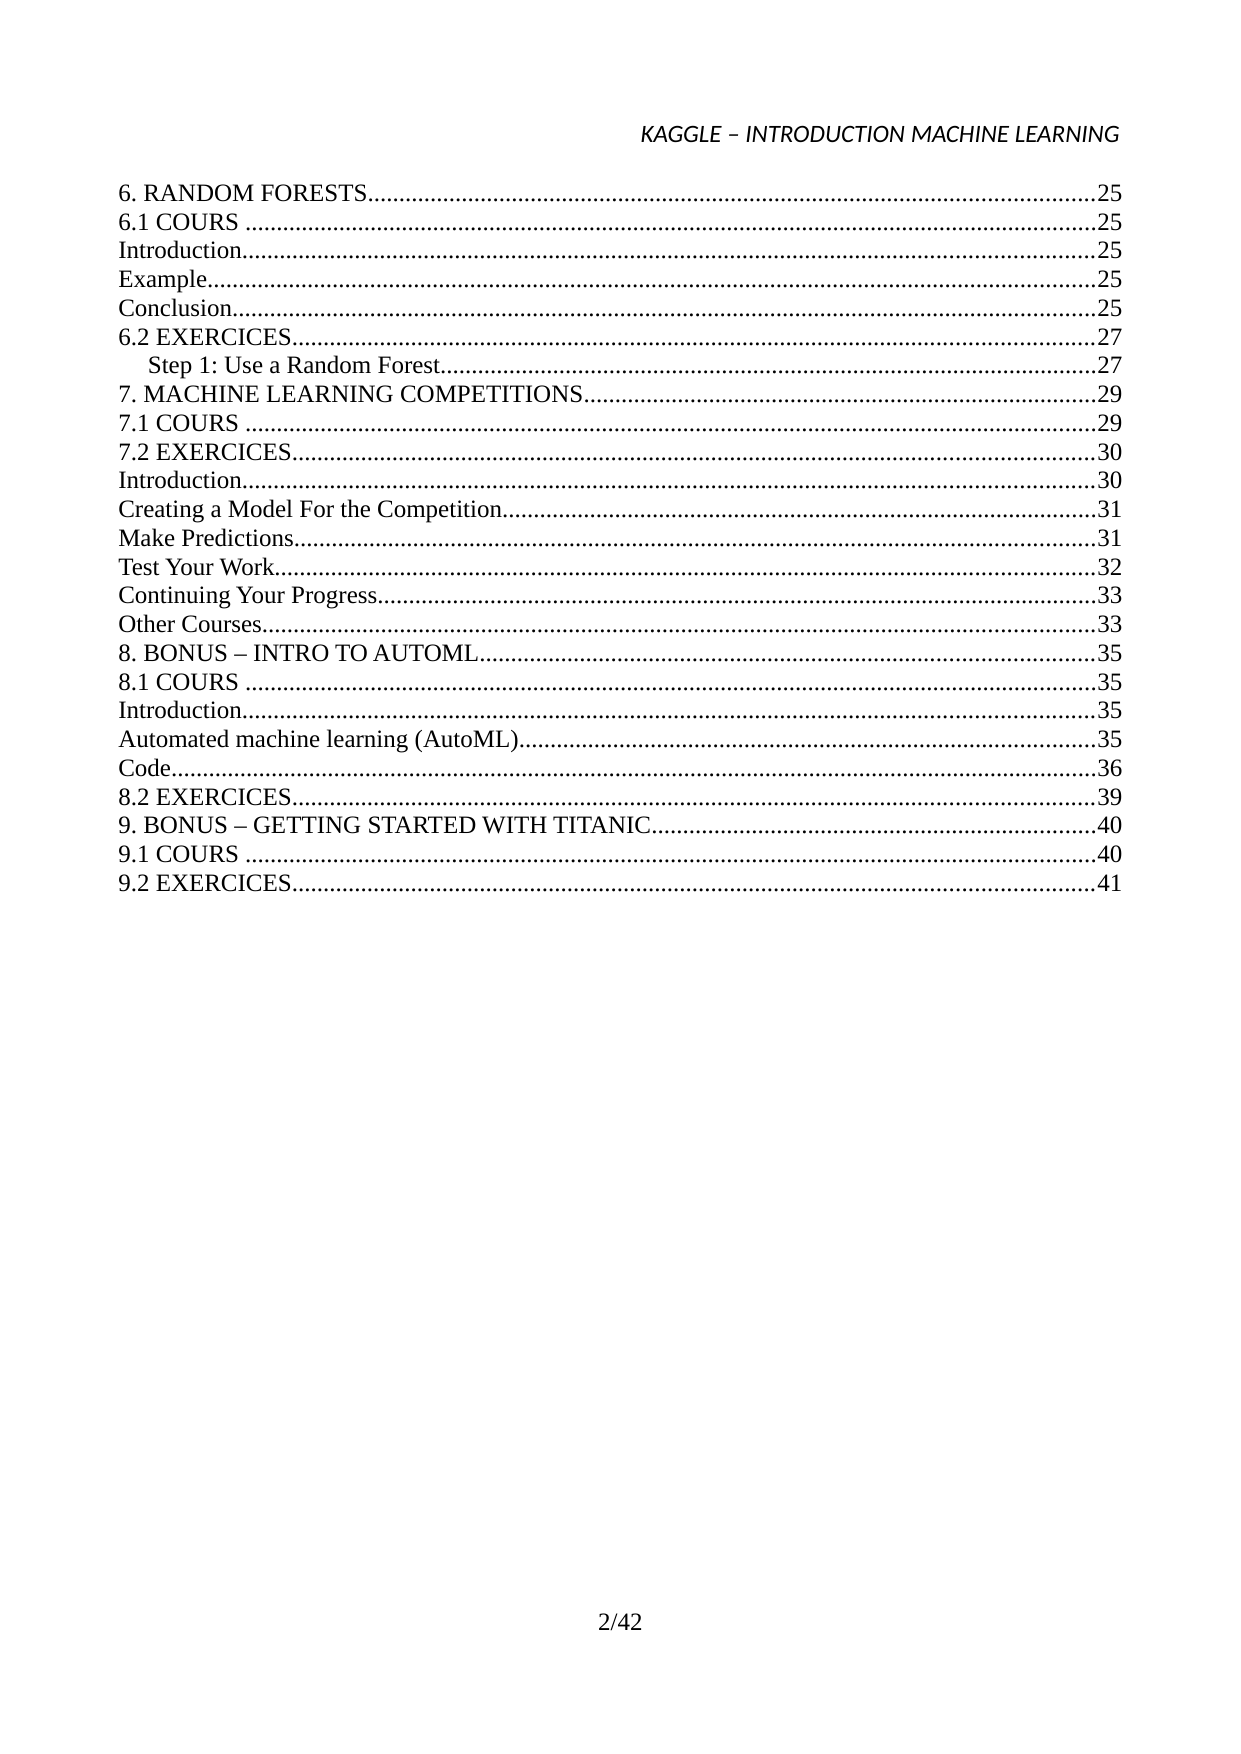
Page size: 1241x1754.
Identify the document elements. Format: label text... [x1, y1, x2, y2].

text 6.1 COURS 25 [118, 207, 1122, 236]
text 7. MACHINE LEARNING COMPETITIONS 29 [118, 379, 1122, 408]
text Make Predictions 31 [118, 523, 1122, 552]
text 8.2 EXERCICES 39 [118, 782, 1122, 811]
text Introduction 35 [118, 696, 1122, 724]
text 9. BONUS – GETTING STARTED WITH TITANIC 40 [118, 811, 1122, 839]
text 8. BONUS – INTRO TO AUTOML 35 [118, 638, 1122, 667]
text 6. RANDOM FORESTS 25 [118, 178, 1122, 207]
text 6.2 EXERCICES 27 [118, 322, 1122, 351]
text 9.2 EXERCICES 41 [118, 868, 1122, 897]
text Automated machine learning (AutoML) 35 [118, 724, 1122, 753]
text Step 1: Use a Random Forest 27 [148, 351, 1122, 379]
text 8.1 COURS 35 [118, 667, 1122, 696]
text Conclusion 25 [118, 293, 1122, 322]
text Other Courses 33 [118, 609, 1122, 638]
text Continuing Your Progress 33 [118, 581, 1122, 609]
text 7.2 EXERCICES 30 [118, 437, 1122, 466]
text Test Your Work 32 [118, 552, 1122, 581]
text Introduction 30 [118, 466, 1122, 494]
text Example 25 [118, 264, 1122, 293]
text Creating a Model For the Competition 31 [118, 494, 1122, 523]
text Code 36 [118, 753, 1122, 782]
text 7.1 COURS 29 [118, 408, 1122, 437]
text 9.1 COURS 40 [118, 839, 1122, 868]
text Introduction 25 [118, 236, 1122, 264]
